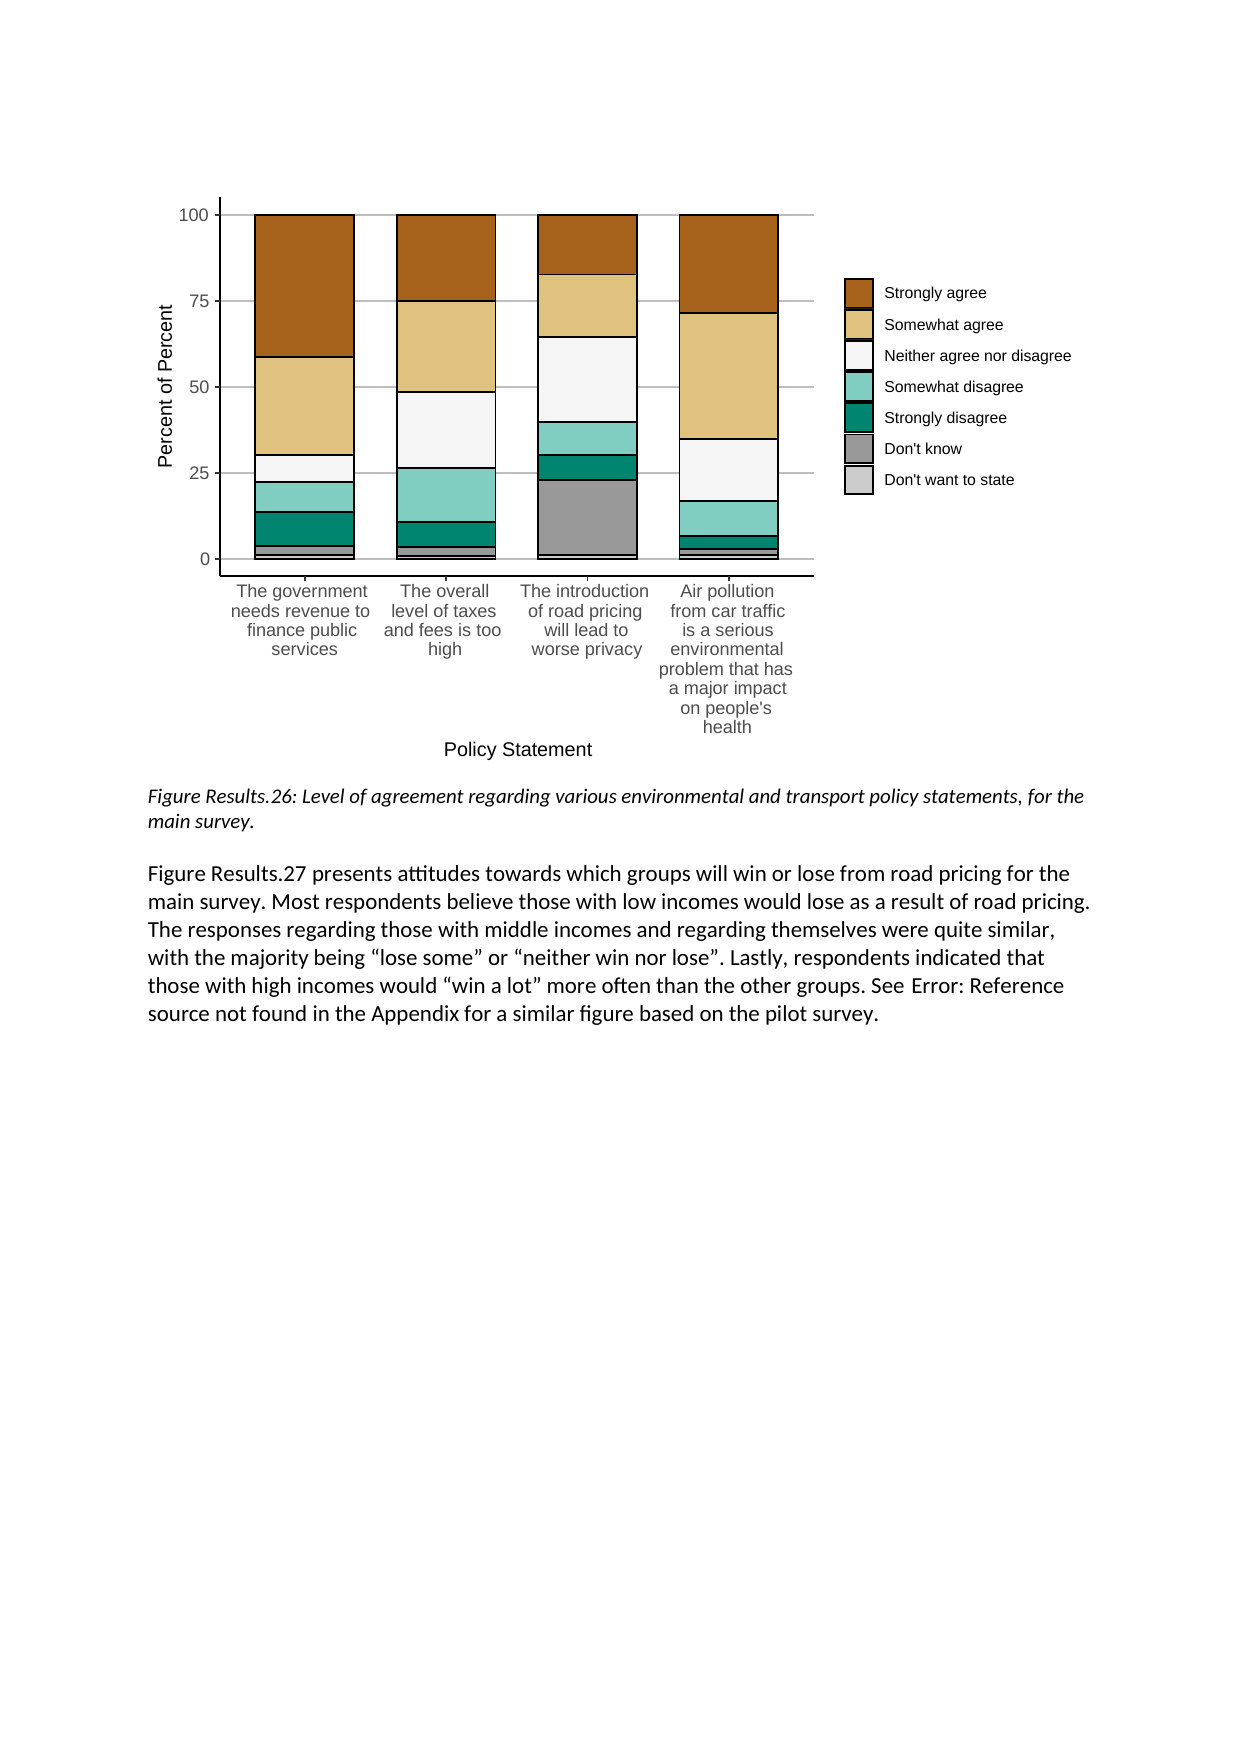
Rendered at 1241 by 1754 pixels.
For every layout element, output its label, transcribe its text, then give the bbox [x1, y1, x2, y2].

text Figure Results.26: Level of agreement regarding various environmental and transport policy statements, for the main survey. [148, 783, 1092, 834]
text Figure Results.27 presents attitudes towards which groups will win or lose from road pricing for the main survey. Most respondents believe those with low incomes would lose as a result of road pricing. The responses regarding those with middle incomes and regarding themselves were quite similar, with the majority being “lose some” or “neither win nor lose”. Lastly, respondents indicated that those with high incomes would “win a lot” more often than the other groups. See Error: Reference source not found in the Appendix for a similar figure based on the pilot survey. [148, 859, 1092, 1027]
